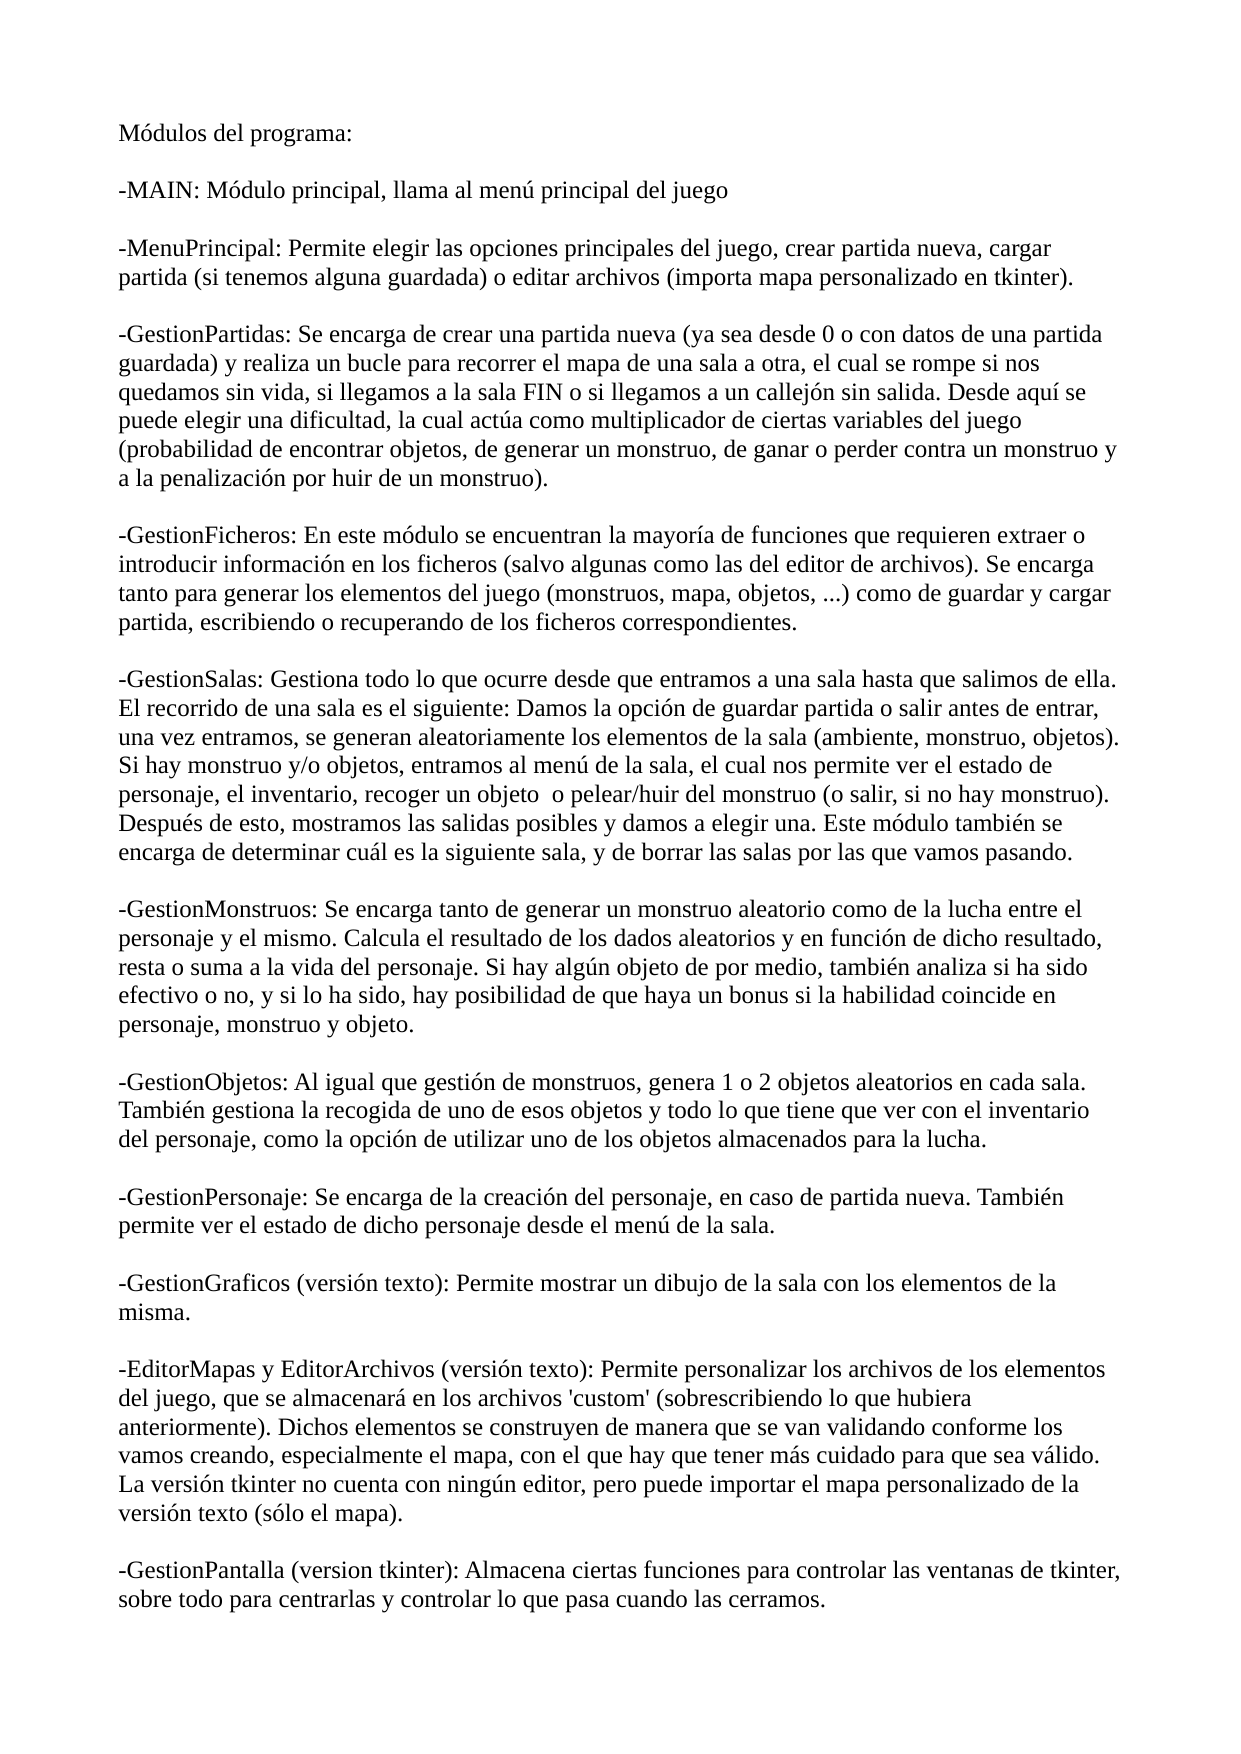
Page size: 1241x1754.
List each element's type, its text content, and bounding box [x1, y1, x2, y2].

text -GestionSalas: Gestiona todo lo que ocurre desde que entramos a una sala hasta que salimos de ella. El recorrido de una sala es el siguiente: Damos la opción de guardar partida o salir antes de entrar, una vez entramos, se generan aleatoriamente los elementos de la sala (ambiente, monstruo, objetos). Si hay monstruo y/o objetos, entramos al menú de la sala, el cual nos permite ver el estado de personaje, el inventario, recoger un objeto o pelear/huir del monstruo (o salir, si no hay monstruo). Después de esto, mostramos las salidas posibles y damos a elegir una. Este módulo también se encarga de determinar cuál es la siguiente sala, y de borrar las salas por las que vamos pasando. [118, 664, 1122, 866]
text -MAIN: Módulo principal, llama al menú principal del juego [118, 176, 1122, 204]
text -EditorMapas y EditorArchivos (versión texto): Permite personalizar los archivos de los elementos del juego, que se almacenará en los archivos 'custom' (sobrescribiendo lo que hubiera anteriormente). Dichos elementos se construyen de manera que se van validando conforme los vamos creando, especialmente el mapa, con el que hay que tener más cuidado para que sea válido. La versión tkinter no cuenta con ningún editor, pero puede importar el mapa personalizado de la versión texto (sólo el mapa). [118, 1354, 1122, 1527]
text -GestionObjetos: Al igual que gestión de monstruos, genera 1 o 2 objetos aleatorios en cada sala. También gestiona la recogida de uno de esos objetos y todo lo que tiene que ver con el inventario del personaje, como la opción de utilizar uno de los objetos almacenados para la lucha. [118, 1067, 1122, 1153]
text -GestionFicheros: En este módulo se encuentran la mayoría de funciones que requieren extraer o introducir información en los ficheros (salvo algunas como las del editor de archivos). Se encarga tanto para generar los elementos del juego (monstruos, mapa, objetos, ...) como de guardar y cargar partida, escribiendo o recuperando de los ficheros correspondientes. [118, 521, 1122, 636]
text -GestionGraficos (versión texto): Permite mostrar un dibujo de la sala con los elementos de la misma. [118, 1268, 1122, 1326]
text -GestionPantalla (version tkinter): Almacena ciertas funciones para controlar las ventanas de tkinter, sobre todo para centrarlas y controlar lo que pasa cuando las cerramos. [118, 1556, 1122, 1613]
text -GestionPartidas: Se encarga de crear una partida nueva (ya sea desde 0 o con datos de una partida guardada) y realiza un bucle para recorrer el mapa de una sala a otra, el cual se rompe si nos quedamos sin vida, si llegamos a la sala FIN o si llegamos a un callejón sin salida. Desde aquí se puede elegir una dificultad, la cual actúa como multiplicador de ciertas variables del juego (probabilidad de encontrar objetos, de generar un monstruo, de ganar o perder contra un monstruo y a la penalización por huir de un monstruo). [118, 319, 1122, 492]
text -GestionMonstruos: Se encarga tanto de generar un monstruo aleatorio como de la lucha entre el personaje y el mismo. Calcula el resultado de los dados aleatorios y en función de dicho resultado, resta o suma a la vida del personaje. Si hay algún objeto de por medio, también analiza si ha sido efectivo o no, y si lo ha sido, hay posibilidad de que haya un bonus si la habilidad coincide en personaje, monstruo y objeto. [118, 894, 1122, 1038]
text Módulos del programa: [118, 118, 1122, 147]
text -MenuPrincipal: Permite elegir las opciones principales del juego, crear partida nueva, cargar partida (si tenemos alguna guardada) o editar archivos (importa mapa personalizado en tkinter). [118, 233, 1122, 291]
text -GestionPersonaje: Se encarga de la creación del personaje, en caso de partida nueva. También permite ver el estado de dicho personaje desde el menú de la sala. [118, 1182, 1122, 1239]
